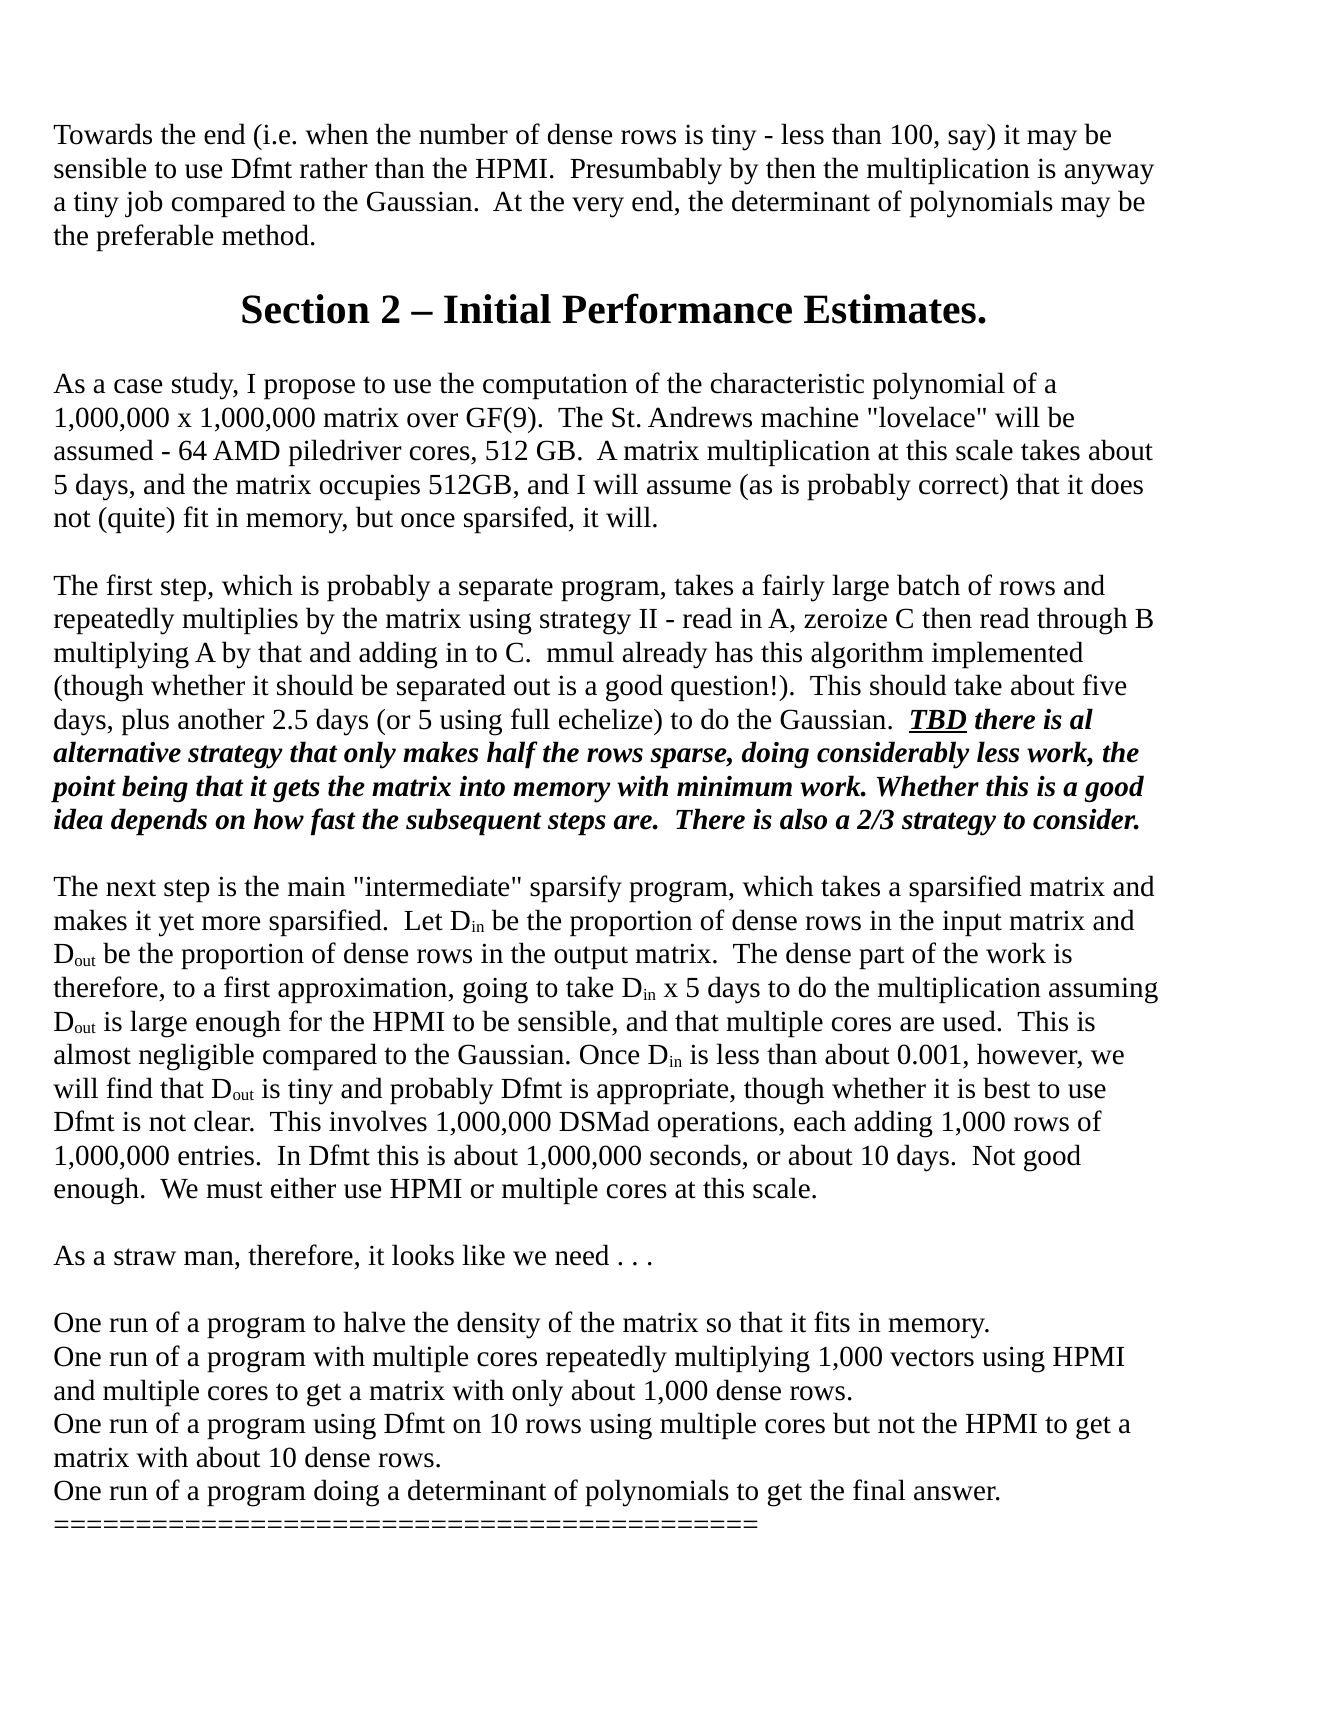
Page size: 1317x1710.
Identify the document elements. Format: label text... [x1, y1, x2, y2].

text One run of a program doing a determinant of polynomials to get the final answer. [53, 1473, 1174, 1507]
text Towards the end (i.e. when the number of dense rows is tiny - less than 100, say) it may be sensible to use Dfmt rather than the HPMI. Presumbably by then the multiplication is anyway a tiny job compared to the Gaussian. At the very end, the determinant of polynomials may be the preferable method. [53, 117, 1174, 251]
text One run of a program with multiple cores repeatedly multiplying 1,000 vectors using HPMI and multiple cores to get a matrix with only about 1,000 dense rows. [53, 1339, 1174, 1406]
text As a case study, I propose to use the computation of the characteristic polynomial of a 1,000,000 x 1,000,000 matrix over GF(9). The St. Andrews machine "lovelace" will be assumed - 64 AMD piledriver cores, 512 GB. A matrix multiplication at this scale takes about 5 days, and the matrix occupies 512GB, and I will assume (as is probably correct) that it does not (quite) fit in memory, but once sparsifed, it will. [53, 366, 1174, 534]
text One run of a program to halve the density of the matrix so that it fits in memory. [53, 1306, 1174, 1339]
text As a straw man, therefore, it looks like we need . . . [53, 1238, 1174, 1272]
text One run of a program using Dfmt on 10 rows using multiple cores but not the HPMI to get a matrix with about 10 dense rows. [53, 1406, 1174, 1473]
text Section 2 – Initial Performance Estimates. [53, 285, 1174, 333]
text =========================================== [53, 1507, 1174, 1540]
text The first step, which is probably a separate program, takes a fairly large batch of rows and repeatedly multiplies by the matrix using strategy II - read in A, zeroize C then read through B multiplying A by that and adding in to C. mmul already has this algorithm implemented (though whether it should be separated out is a good question!). This should take about five days, plus another 2.5 days (or 5 using full echelize) to do the Gaussian. TBD there is al alternative strategy that only makes half the rows sparse, doing considerably less work, the point being that it gets the matrix into memory with minimum work. Whether this is a good idea depends on how fast the subsequent steps are. There is also a 2/3 strategy to consider. [53, 568, 1174, 836]
text The next step is the main "intermediate" sparsify program, which takes a sparsified matrix and makes it yet more sparsified. Let Din be the proportion of dense rows in the input matrix and Dout be the proportion of dense rows in the output matrix. The dense part of the work is therefore, to a first approximation, going to take Din x 5 days to do the multiplication assuming Dout is large enough for the HPMI to be sensible, and that multiple cores are used. This is almost negligible compared to the Gaussian. Once Din is less than about 0.001, however, we will find that Dout is tiny and probably Dfmt is appropriate, though whether it is best to use Dfmt is not clear. This involves 1,000,000 DSMad operations, each adding 1,000 rows of 1,000,000 entries. In Dfmt this is about 1,000,000 seconds, or about 10 days. Not good enough. We must either use HPMI or multiple cores at this scale. [53, 869, 1174, 1205]
